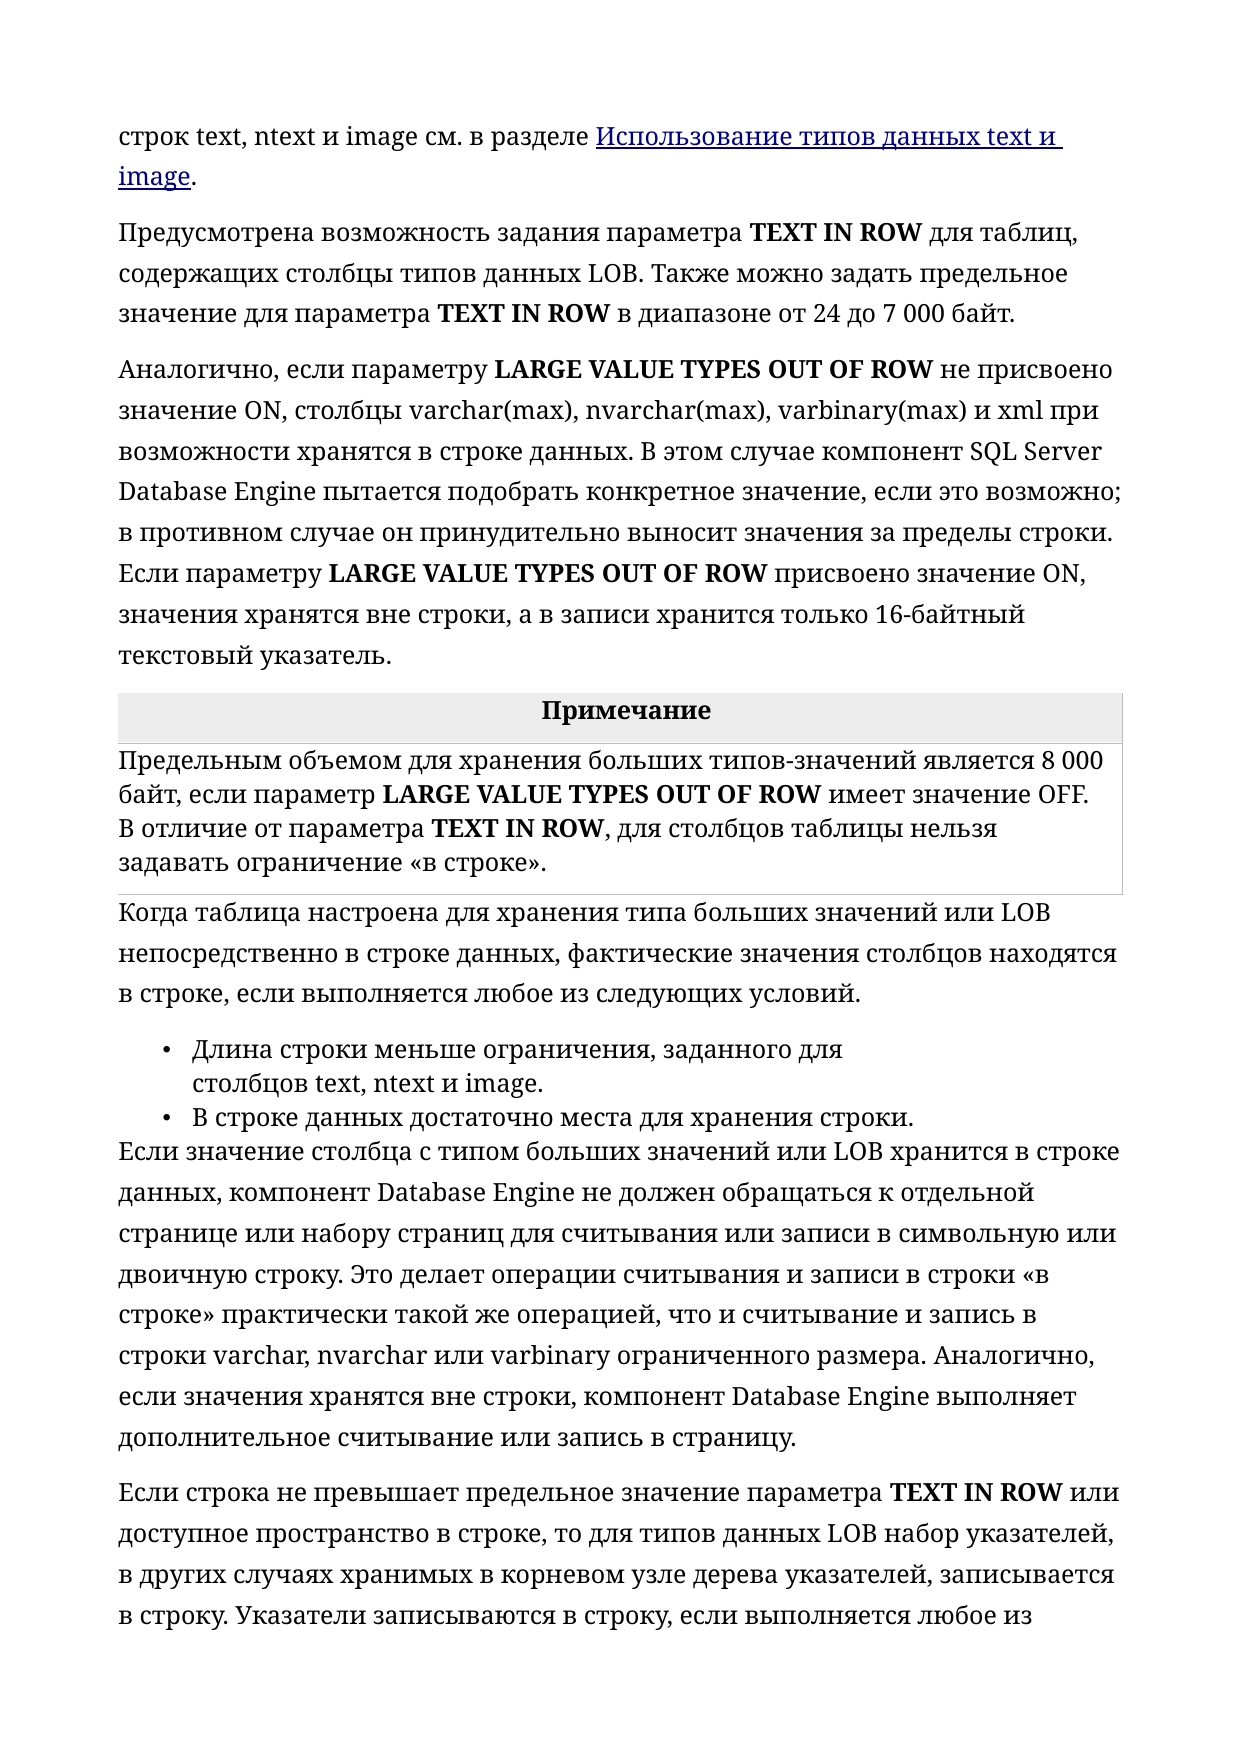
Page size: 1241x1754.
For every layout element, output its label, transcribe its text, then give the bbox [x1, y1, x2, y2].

picture [516, 697, 542, 720]
table_cell Предельным объемом для хранения больших типов-значений является 8 000 байт, если параметр LARGE VALUE TYPES OUT OF ROW имеет значение OFF. В отличие от параметра TEXT IN ROW, для столбцов таблицы нельзя задавать ограничение «в строке». [118, 744, 1122, 894]
list В строке данных достаточно места для хранения строки. [162, 1100, 1122, 1134]
text Когда таблица настроена для хранения типа больших значений или LOB непосредственно в строке данных, фактические значения столбцов находятся в строке, если выполняется любое из следующих условий. [118, 895, 1122, 1010]
text Предусмотрена возможность задания параметра TEXT IN ROW для таблиц, содержащих столбцы типов данных LOB. Также можно задать предельное значение для параметра TEXT IN ROW в диапазоне от 24 до 7 000 байт. [118, 214, 1122, 330]
text Если значение столбца с типом больших значений или LOB хранится в строке данных, компонент Database Engine не должен обращаться к отдельной странице или набору страниц для считывания или записи в символьную или двоичную строку. Это делает операции считывания и записи в строки «в строке» практически такой же операцией, что и считывание и запись в строки varchar, nvarchar или varbinary ограниченного размера. Аналогично, если значения хранятся вне строки, компонент Database Engine выполняет дополнительное считывание или запись в страницу. [118, 1134, 1122, 1454]
list Длина строки меньше ограничения, заданного для столбцов text, ntext и image. [162, 1032, 1122, 1100]
text Если строка не превышает предельное значение параметра TEXT IN ROW или доступное пространство в строке, то для типов данных LOB набор указателей, в других случаях хранимых в корневом узле дерева указателей, записывается в строку. Указатели записываются в строку, если выполняется любое из [118, 1475, 1122, 1632]
text Аналогично, если параметру LARGE VALUE TYPES OUT OF ROW не присвоено значение ON, столбцы varchar(max), nvarchar(max), varbinary(max) и xml при возможности хранятся в строке данных. В этом случае компонент SQL Server Database Engine пытается подобрать конкретное значение, если это возможно; в противном случае он принудительно выносит значения за пределы строки. Если параметру LARGE VALUE TYPES OUT OF ROW присвоено значение ON, значения хранятся вне строки, а в записи хранится только 16-байтный текстовый указатель. [118, 351, 1122, 671]
text строк text, ntext и image см. в разделе Использование типов данных text и image. [118, 118, 1122, 193]
table_header Примечание [118, 693, 1122, 742]
